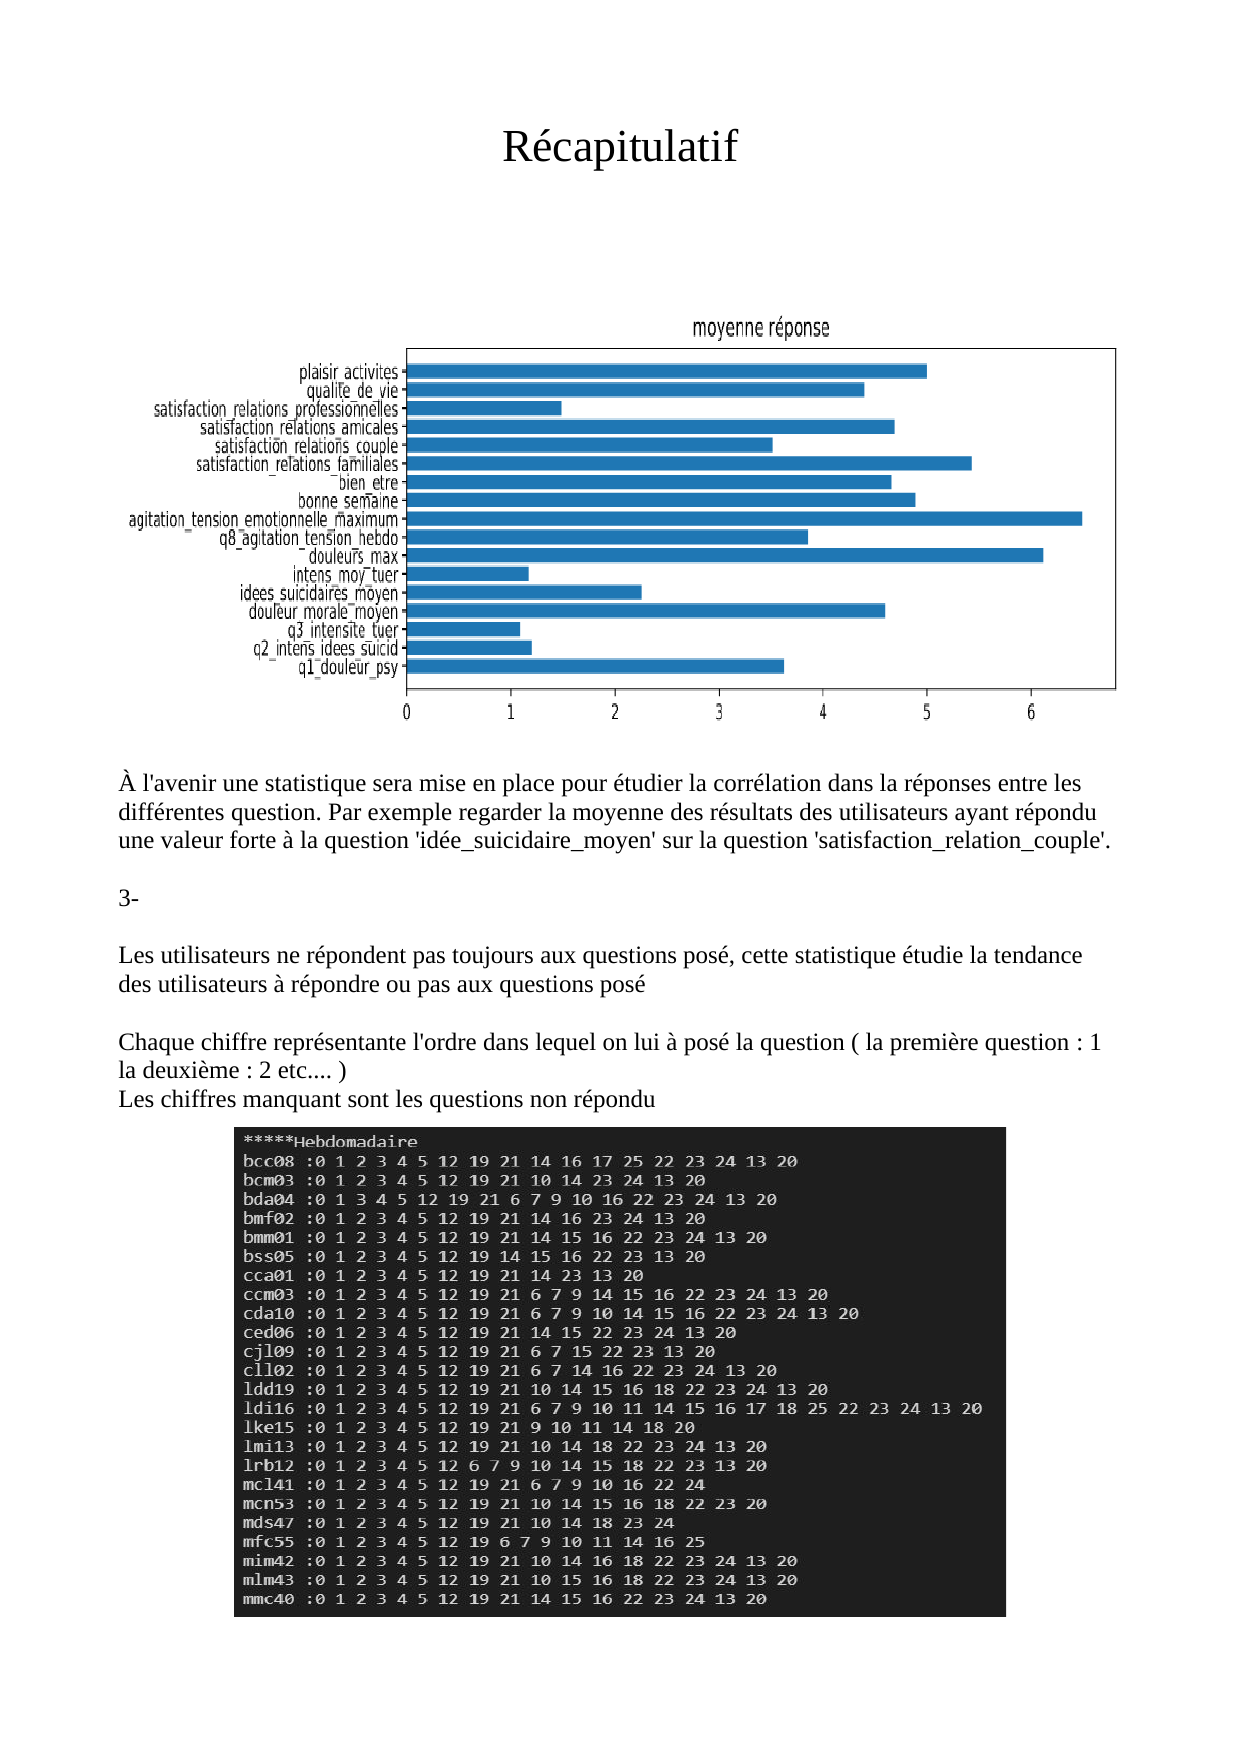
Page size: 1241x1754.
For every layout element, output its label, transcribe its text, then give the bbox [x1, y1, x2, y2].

text Les utilisateurs ne répondent pas toujours aux questions posé, cette statistique étudie la tendance des utilisateurs à répondre ou pas aux questions posé [118, 940, 1122, 998]
text Chaque chiffre représentante l'ordre dans lequel on lui à posé la question ( la première question : 1 la deuxième : 2 etc.... ) [118, 1027, 1122, 1084]
text Les chiffres manquant sont les questions non répondu [118, 1084, 1122, 1113]
text À l'avenir une statistique sera mise en place pour étudier la corrélation dans la réponses entre les différentes question. Par exemple regarder la moyenne des résultats des utilisateurs ayant répondu une valeur forte à la question 'idée_suicidaire_moyen' sur la question 'satisfaction_relation_couple'. [118, 768, 1122, 854]
picture [234, 1127, 1007, 1617]
text 3- [118, 883, 1122, 912]
picture [119, 301, 1124, 740]
